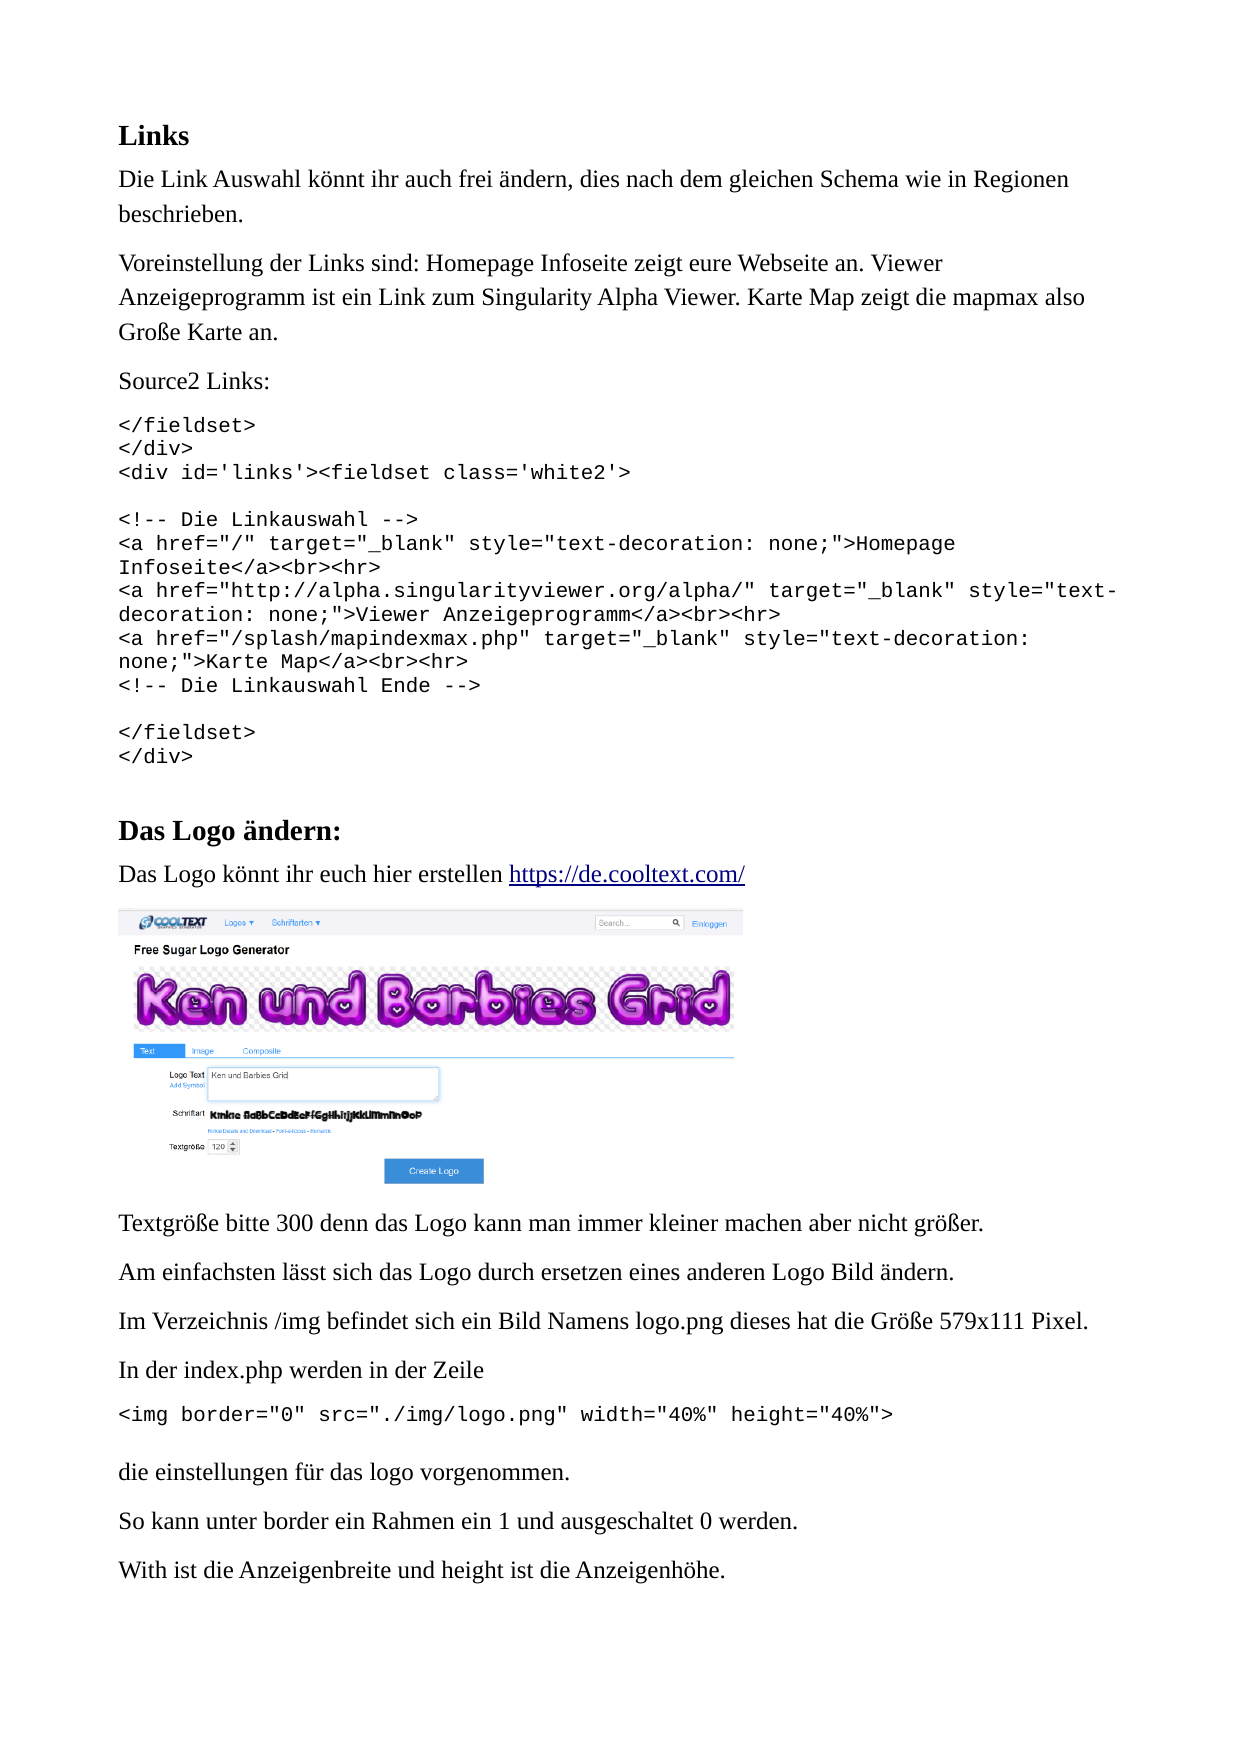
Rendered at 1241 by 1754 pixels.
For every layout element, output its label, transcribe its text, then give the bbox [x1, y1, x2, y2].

text Voreinstellung der Links sind: Homepage Infoseite zeigt eure Webseite an. Viewer Anzeigeprogramm ist ein Link zum Singularity Alpha Viewer. Karte Map zeigt die mapmax also Große Karte an. [118, 248, 1122, 345]
subtitle Links [118, 118, 1122, 152]
picture [118, 908, 744, 1188]
text Am einfachsten lässt sich das Logo durch ersetzen eines anderen Logo Bild ändern. [118, 1257, 1122, 1286]
text </fieldset> [118, 415, 1122, 438]
text </div> [118, 438, 1122, 462]
text <img border="0" src="./img/logo.png" width="40%" height="40%"> [118, 1404, 1122, 1428]
text In der index.php werden in der Zeile [118, 1355, 1122, 1384]
text <!-- Die Linkauswahl --> [118, 509, 1122, 533]
subtitle Das Logo ändern: [118, 813, 1122, 847]
text Im Verzeichnis /img befindet sich ein Bild Namens logo.png dieses hat die Größe 579x111 Pixel. [118, 1306, 1122, 1335]
text <div id='links'><fieldset class='white2'> [118, 462, 1122, 486]
text <a href="/splash/mapindexmax.php" target="_blank" style="text-decoration: none;">Karte Map</a><br><hr> [118, 628, 1122, 675]
text <!-- Die Linkauswahl Ende --> [118, 675, 1122, 698]
text So kann unter border ein Rahmen ein 1 und ausgeschaltet 0 werden. [118, 1506, 1122, 1535]
text die einstellungen für das logo vorgenommen. [118, 1457, 1122, 1486]
text With ist die Anzeigenbreite und height ist die Anzeigenhöhe. [118, 1555, 1122, 1584]
text </div> [118, 746, 1122, 769]
text </fieldset> [118, 722, 1122, 746]
text Source2 Links: [118, 366, 1122, 394]
text Textgröße bitte 300 denn das Logo kann man immer kleiner machen aber nicht größer. [118, 1208, 1122, 1237]
text <a href="http://alpha.singularityviewer.org/alpha/" target="_blank" style="text-decoration: none;">Viewer Anzeigeprogramm</a><br><hr> [118, 580, 1122, 628]
text <a href="/" target="_blank" style="text-decoration: none;">Homepage Infoseite</a><br><hr> [118, 533, 1122, 580]
text Die Link Auswahl könnt ihr auch frei ändern, dies nach dem gleichen Schema wie in Regionen beschrieben. [118, 164, 1122, 227]
text Das Logo könnt ihr euch hier erstellen https://de.cooltext.com/ [118, 859, 1122, 888]
